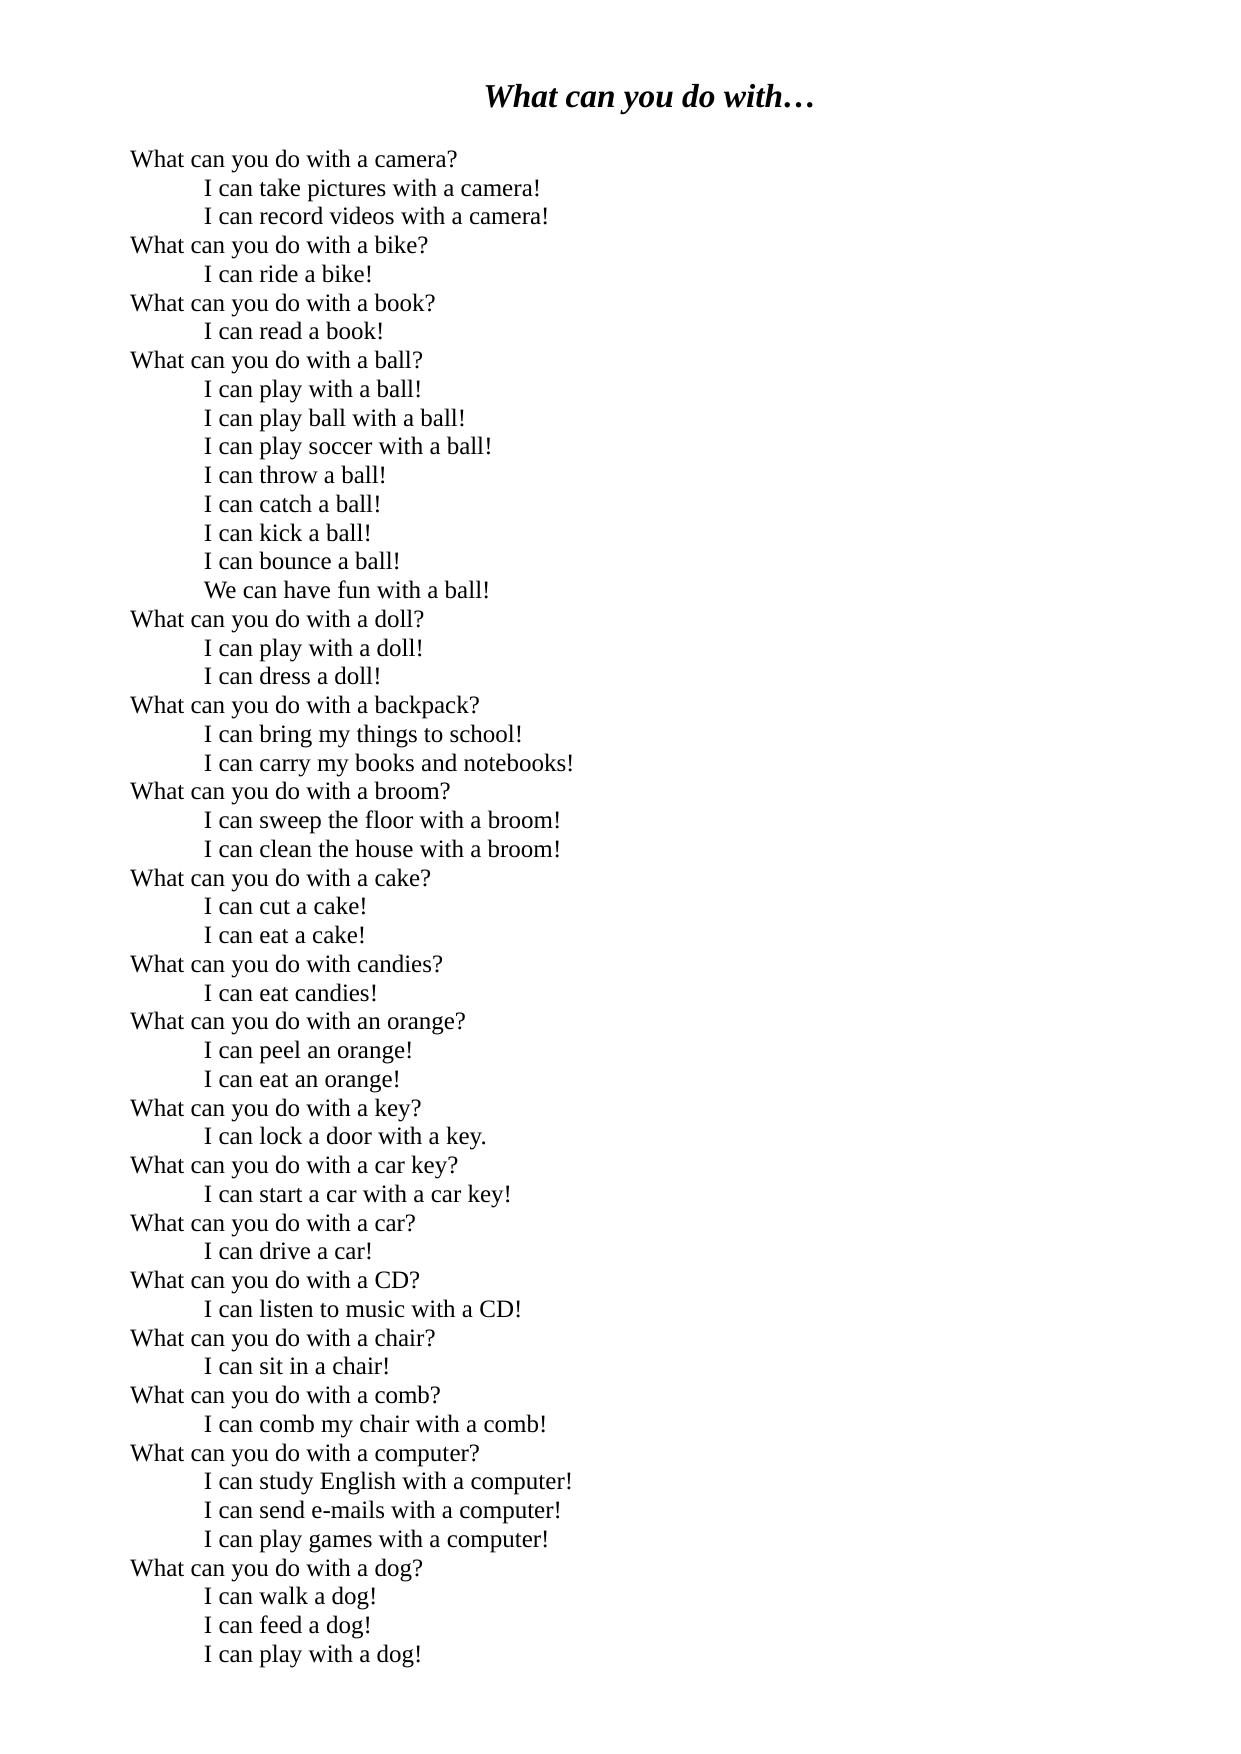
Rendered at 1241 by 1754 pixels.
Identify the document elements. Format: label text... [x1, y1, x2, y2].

text I can bring my things to school! [130, 719, 1181, 748]
text I can play games with a computer! [130, 1524, 1181, 1553]
text I can catch a ball! [130, 489, 1181, 518]
text What can you do with candies? [130, 949, 1181, 978]
text I can bounce a ball! [130, 546, 1181, 575]
text What can you do with… [130, 77, 1181, 144]
text I can feed a dog! [130, 1610, 1181, 1639]
text I can dress a doll! [130, 661, 1181, 690]
text I can play soccer with a ball! [130, 431, 1181, 460]
text What can you do with a ball? [130, 345, 1181, 374]
text I can eat an orange! [130, 1064, 1181, 1093]
text What can you do with a comb? [130, 1380, 1181, 1409]
text I can lock a door with a key. [130, 1121, 1181, 1150]
text I can sweep the floor with a broom! [130, 805, 1181, 834]
text What can you do with an orange? [130, 1006, 1181, 1035]
text I can ride a bike! [130, 259, 1181, 288]
text I can study English with a computer! [130, 1466, 1181, 1495]
text I can take pictures with a camera! [130, 173, 1181, 201]
text What can you do with a bike? [130, 230, 1181, 259]
text What can you do with a cake? [130, 863, 1181, 891]
text I can send e-mails with a computer! [130, 1495, 1181, 1524]
text I can play with a doll! [130, 633, 1181, 661]
text I can kick a ball! [130, 518, 1181, 546]
text I can play with a dog! [130, 1639, 1181, 1668]
text What can you do with a broom? [130, 776, 1181, 805]
text We can have fun with a ball! [130, 575, 1181, 604]
text What can you do with a book? [130, 288, 1181, 316]
text I can walk a dog! [130, 1581, 1181, 1610]
text What can you do with a computer? [130, 1438, 1181, 1466]
text What can you do with a dog? [130, 1553, 1181, 1581]
text What can you do with a CD? [130, 1265, 1181, 1294]
text I can carry my books and notebooks! [130, 748, 1181, 776]
text I can play ball with a ball! [130, 403, 1181, 431]
text I can record videos with a camera! [130, 201, 1181, 230]
text What can you do with a backpack? [130, 690, 1181, 719]
text I can cut a cake! [130, 891, 1181, 920]
text I can peel an orange! [130, 1035, 1181, 1064]
text What can you do with a chair? [130, 1323, 1181, 1351]
text What can you do with a doll? [130, 604, 1181, 633]
text I can drive a car! [130, 1236, 1181, 1265]
text I can sit in a chair! [130, 1351, 1181, 1380]
text I can eat a cake! [130, 920, 1181, 949]
text I can eat candies! [130, 978, 1181, 1006]
text What can you do with a key? [130, 1093, 1181, 1121]
text I can play with a ball! [130, 374, 1181, 403]
text I can clean the house with a broom! [130, 834, 1181, 863]
text I can throw a ball! [130, 460, 1181, 489]
text I can read a book! [130, 316, 1181, 345]
text I can comb my chair with a comb! [130, 1409, 1181, 1438]
text What can you do with a car key? [130, 1150, 1181, 1179]
text What can you do with a camera? [130, 144, 1181, 173]
text I can listen to music with a CD! [130, 1294, 1181, 1323]
text What can you do with a car? [130, 1208, 1181, 1236]
text I can start a car with a car key! [130, 1179, 1181, 1208]
